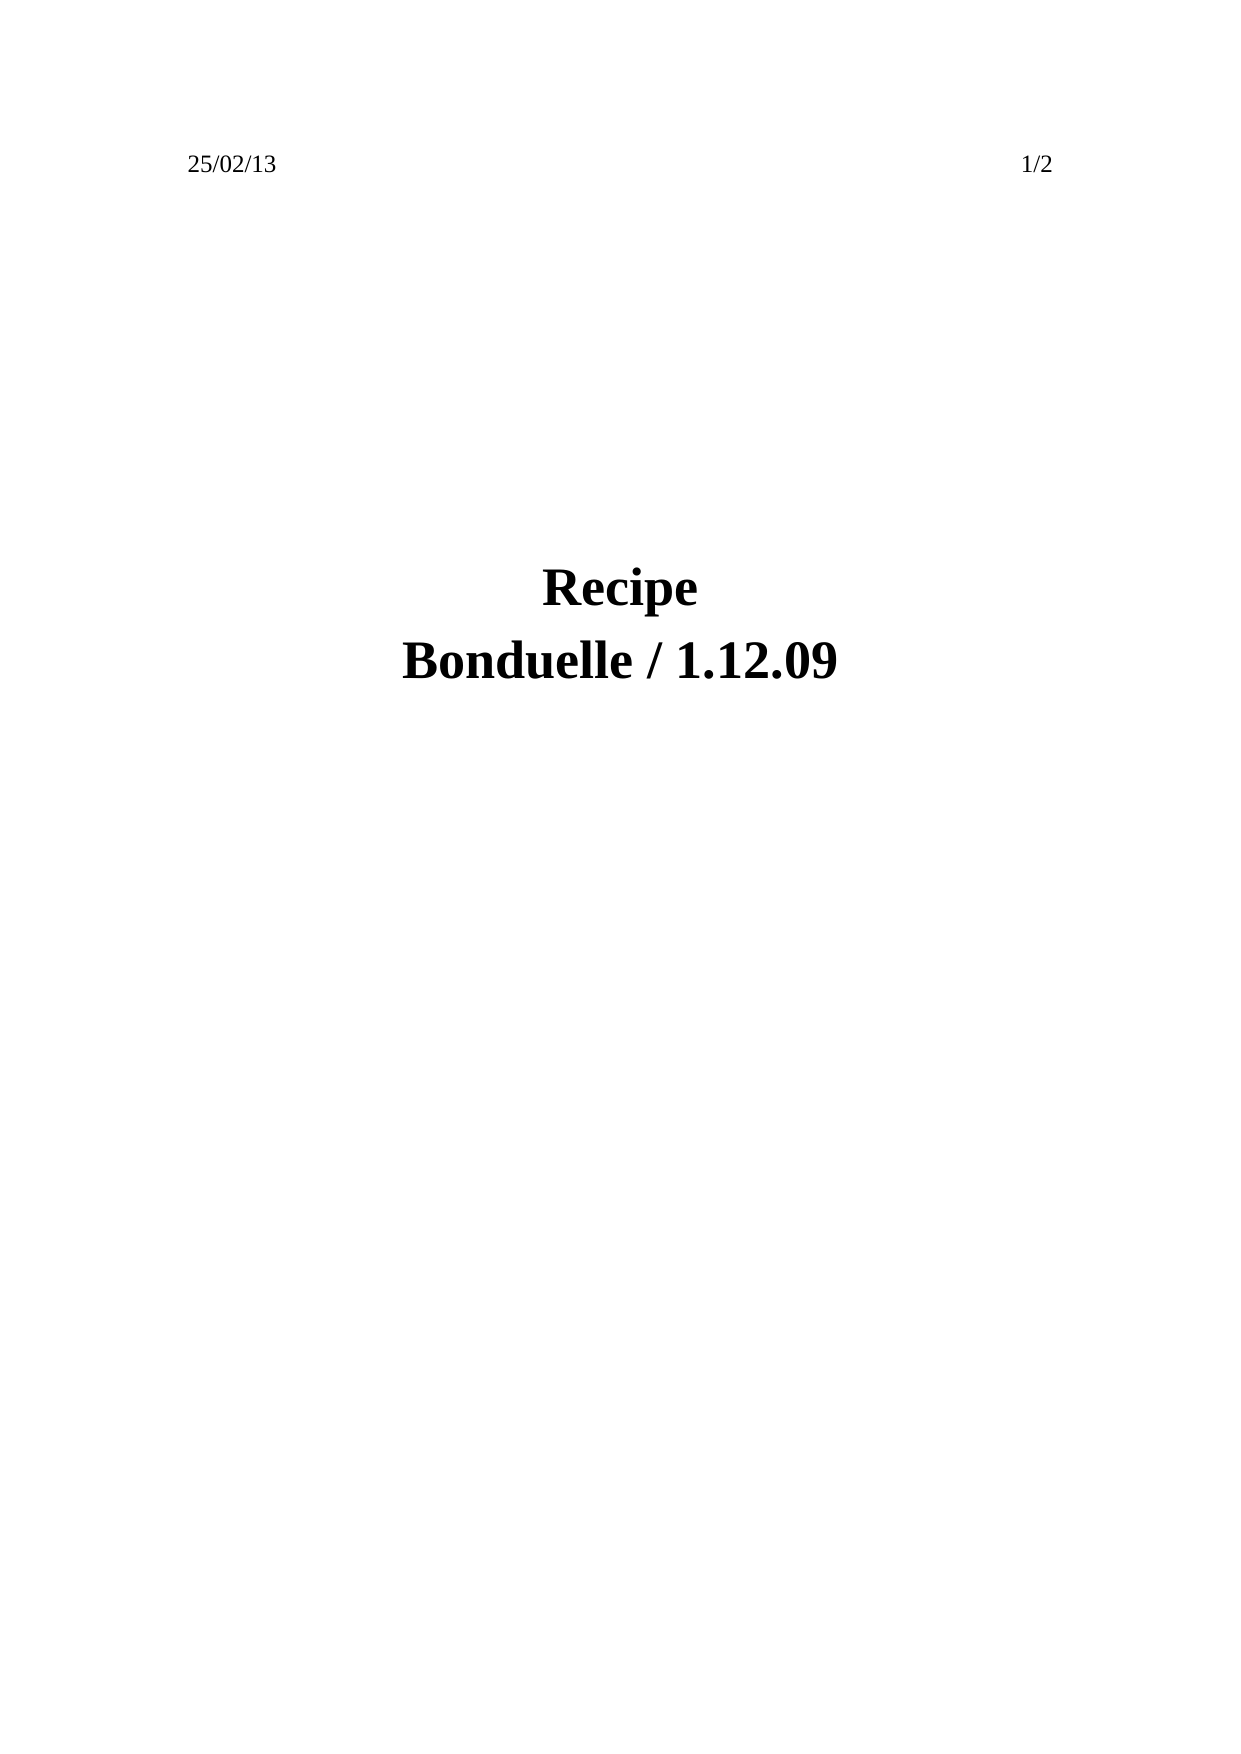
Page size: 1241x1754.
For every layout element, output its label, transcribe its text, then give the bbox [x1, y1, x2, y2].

text Bonduelle / 1.12.09 [187, 630, 1053, 690]
text Recipe [187, 558, 1053, 618]
